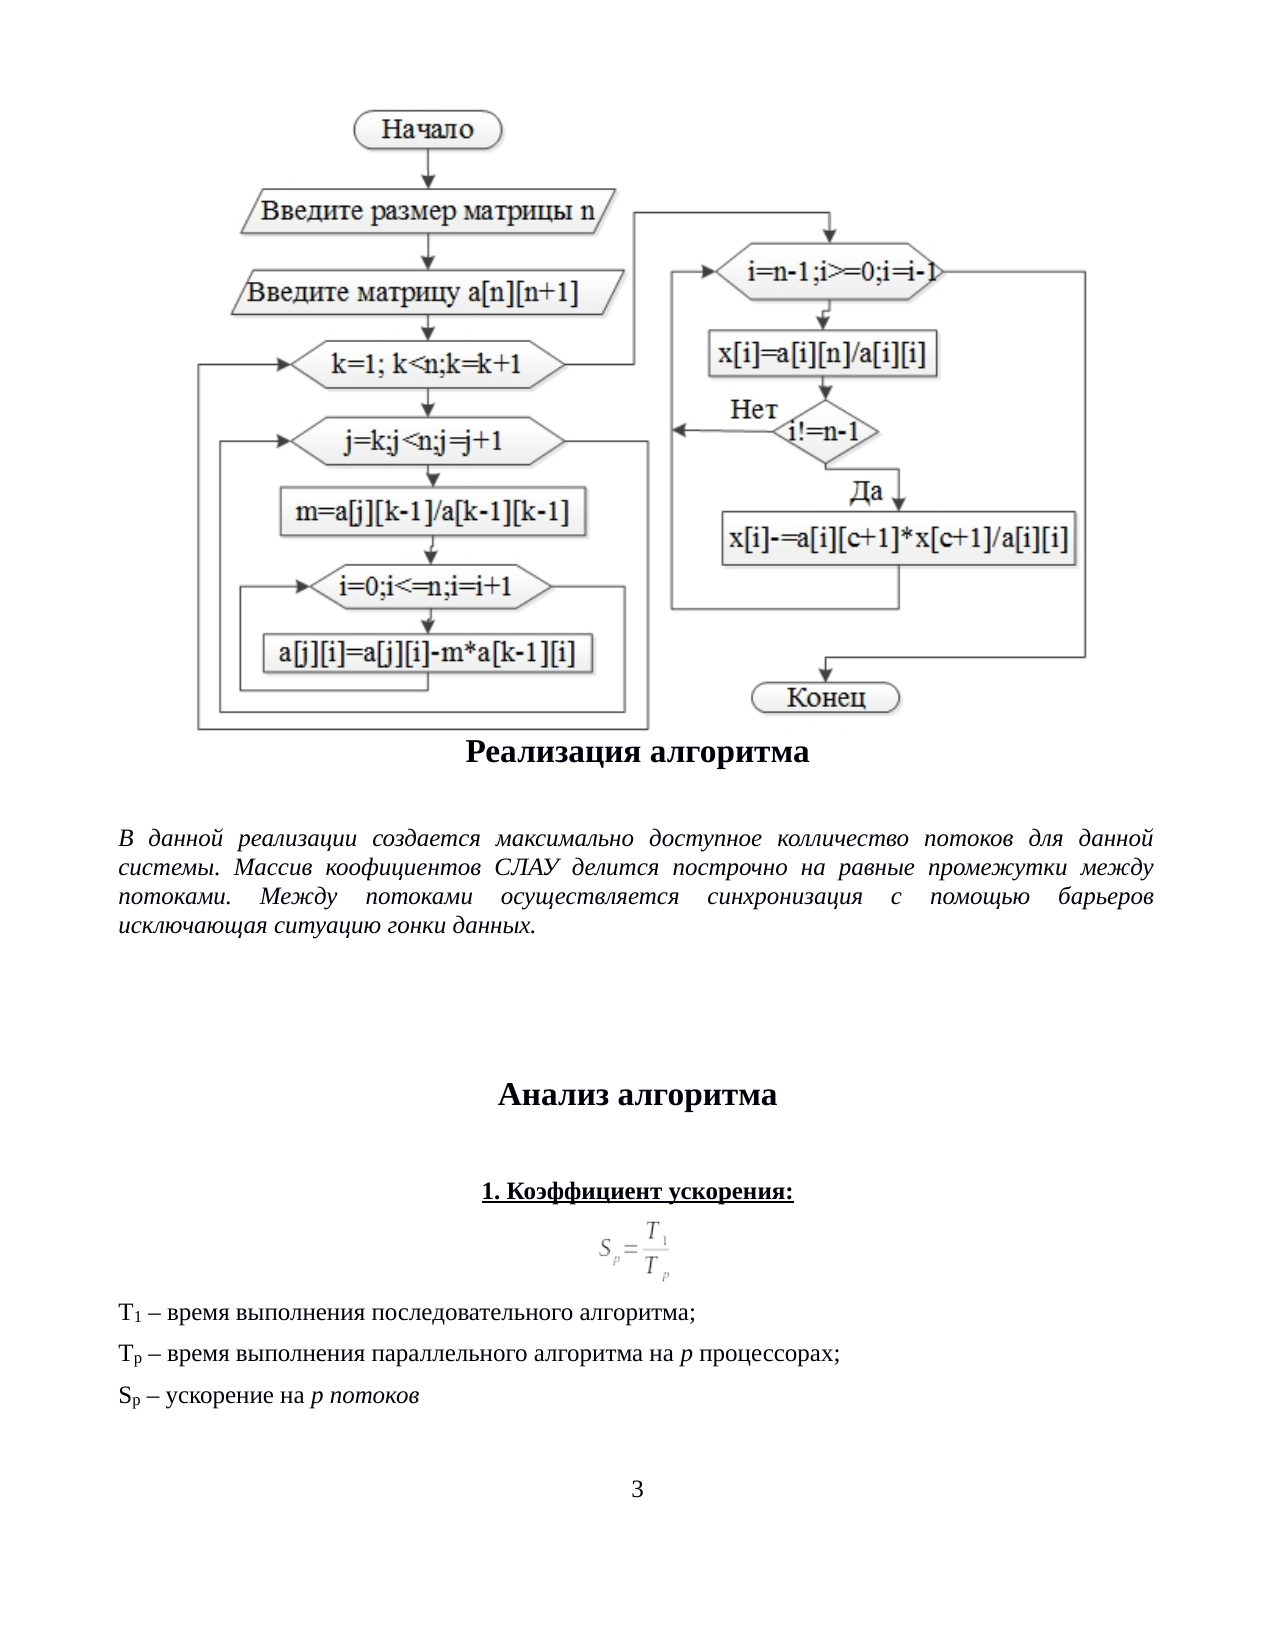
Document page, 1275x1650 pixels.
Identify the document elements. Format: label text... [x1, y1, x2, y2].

text В данной реализации создается максимально доступное колличество потоков для данной системы. Массив коофициентов СЛАУ делится построчно на равные промежутки между потоками. Между потоками осуществляется синхронизация с помощью барьеров исключающая ситуацию гонки данных. [118, 823, 1157, 938]
text Sp – ускорение на p потоков [118, 1380, 1157, 1408]
text Tp – время выполнения параллельного алгоритма на p процессорах; [118, 1338, 1157, 1367]
text T1 – время выполнения последовательного алгоритма; [118, 1297, 1157, 1326]
text Реализация алгоритма [118, 281, 1157, 770]
picture [197, 104, 1088, 732]
text Анализ алгоритма [118, 1075, 1157, 1113]
text 1. Коэффициент ускорения: [118, 1176, 1157, 1205]
